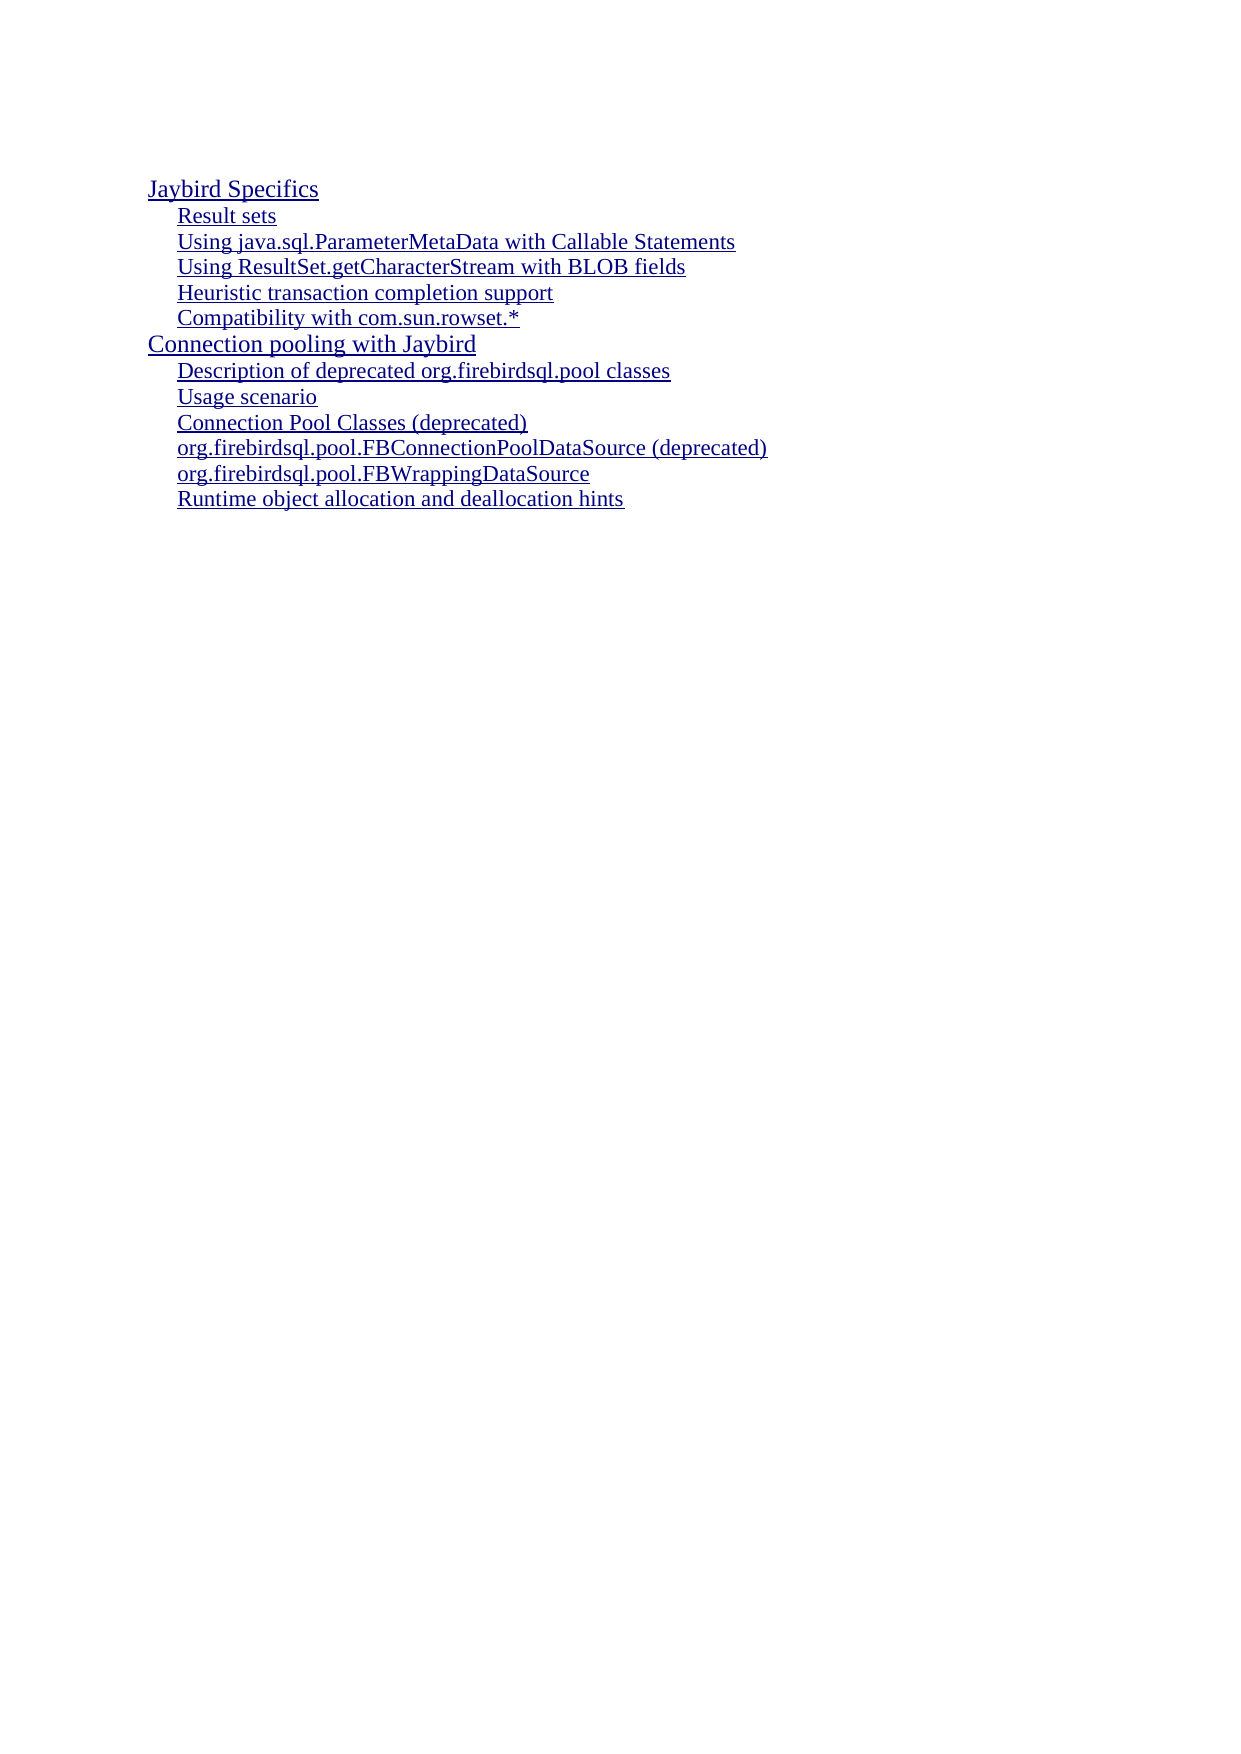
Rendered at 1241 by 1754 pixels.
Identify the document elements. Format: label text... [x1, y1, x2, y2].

text Jaybird Specifics [148, 175, 1122, 203]
text Connection pooling with Jaybird [148, 331, 1122, 358]
text Connection Pool Classes (deprecated) [177, 409, 1122, 435]
text Heuristic transaction completion support [177, 279, 1122, 305]
text Using ResultSet.getCharacterStream with BLOB fields [177, 254, 1122, 279]
text Description of deprecated org.firebirdsql.pool classes [177, 358, 1122, 384]
text Usage scenario [177, 384, 1122, 409]
text org.firebirdsql.pool.FBWrappingDataSource [177, 460, 1122, 486]
text org.firebirdsql.pool.FBConnectionPoolDataSource (deprecated) [177, 435, 1122, 460]
text Using java.sql.ParameterMetaData with Callable Statements [177, 228, 1122, 254]
text Result sets [177, 203, 1122, 228]
text Runtime object allocation and deallocation hints [177, 486, 1122, 511]
text Compatibility with com.sun.rowset.* [177, 305, 1122, 331]
